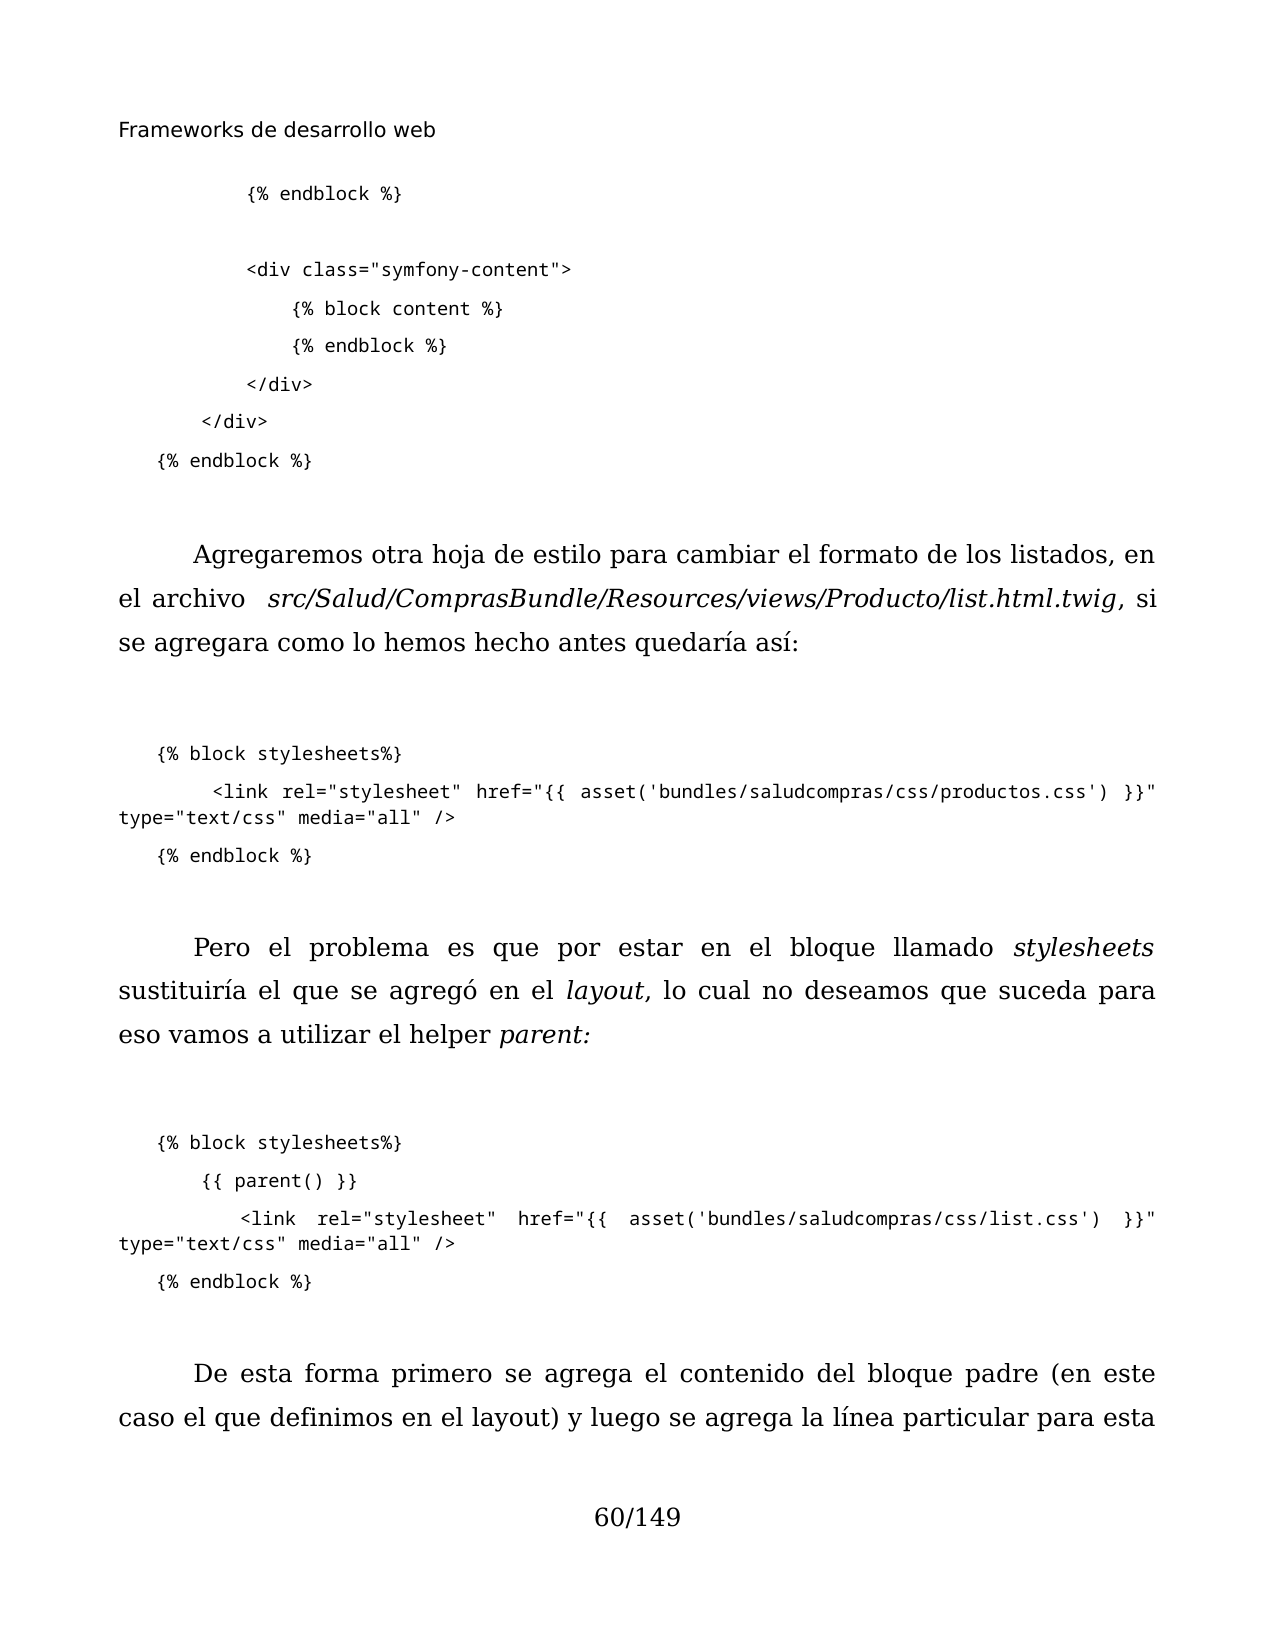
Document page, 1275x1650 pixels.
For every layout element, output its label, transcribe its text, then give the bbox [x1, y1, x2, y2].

text {% block content %} [118, 295, 1157, 320]
text <link rel="stylesheet" href="{{ asset('bundles/saludcompras/css/list.css') }}" type="text/css" media="all" /> [118, 1205, 1157, 1256]
text {% endblock %} [118, 333, 1157, 358]
text Agregaremos otra hoja de estilo para cambiar el formato de los listados, en el archivo src/Salud/ComprasBundle/Resources/views/Producto/list.html.twig, si se agregara como lo hemos hecho antes quedaría así: [118, 541, 1157, 657]
text {% block stylesheets%} [118, 741, 1157, 766]
text {% endblock %} [118, 447, 1157, 472]
text </div> [118, 409, 1157, 434]
text {{ parent() }} [118, 1167, 1157, 1193]
text <div class="symfony-content"> [118, 257, 1157, 282]
text {% endblock %} [118, 842, 1157, 868]
text </div> [118, 371, 1157, 396]
text De esta forma primero se agrega el contenido del bloque padre (en este caso el que definimos en el layout) y luego se agrega la línea particular para esta [118, 1359, 1157, 1432]
text {% block stylesheets%} [118, 1129, 1157, 1154]
text {% endblock %} [118, 1269, 1157, 1294]
text <link rel="stylesheet" href="{{ asset('bundles/saludcompras/css/productos.css') }}" type="text/css" media="all" /> [118, 778, 1157, 829]
text {% endblock %} [118, 181, 1157, 206]
text Pero el problema es que por estar en el bloque llamado stylesheets sustituiría el que se agregó en el layout, lo cual no deseamos que suceda para eso vamos a utilizar el helper parent: [118, 933, 1157, 1049]
